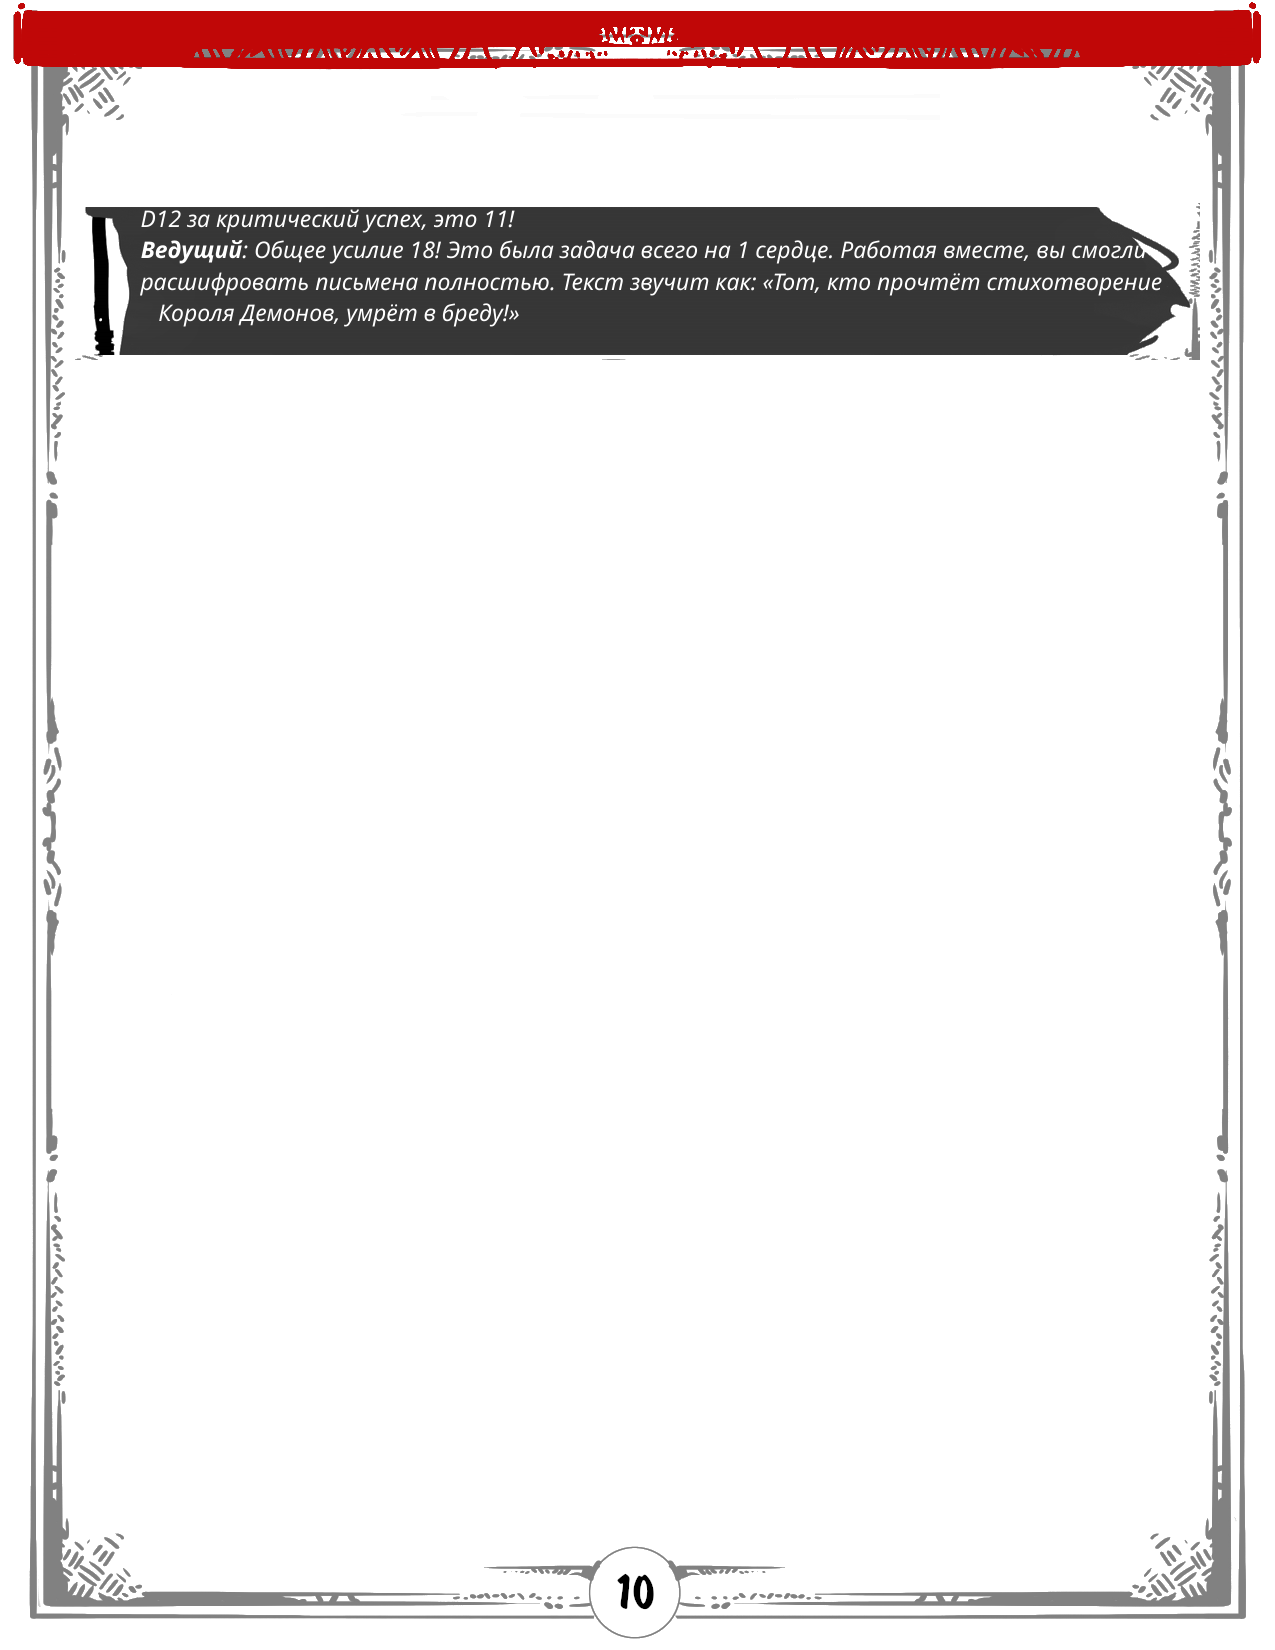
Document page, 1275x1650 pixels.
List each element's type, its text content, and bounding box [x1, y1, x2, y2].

text . D12 за критический успех, это 11! Ведущий: Общее усилие 18! Это была задача всего на 1 сердце. Работая вместе, вы смогли . расшифровать письмена полностью. Текст звучит как: «Тот, кто прочтёт стихотворение . . Короля Демонов, умрёт в бреду!» [75, 203, 1200, 359]
picture [0, 0, 1275, 1647]
